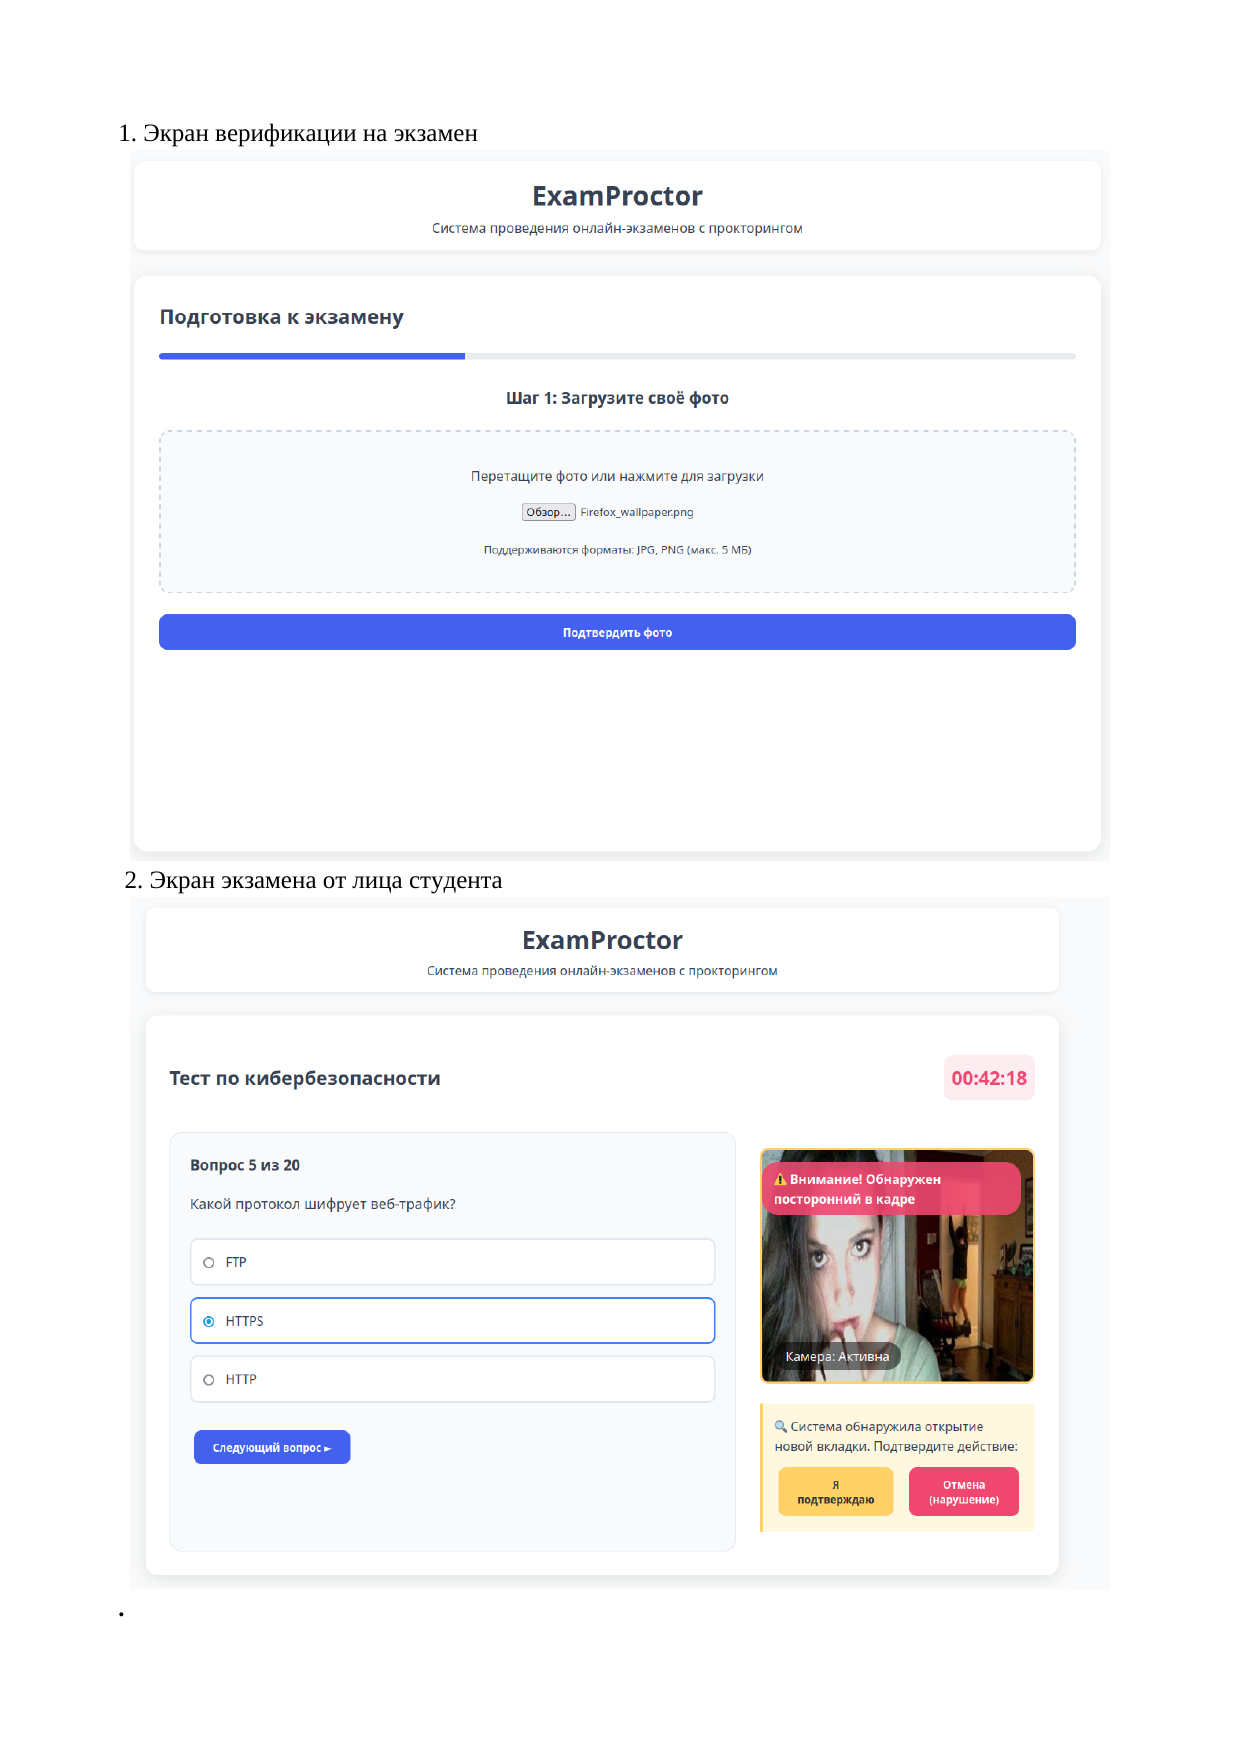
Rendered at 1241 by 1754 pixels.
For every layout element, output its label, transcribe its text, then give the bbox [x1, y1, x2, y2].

text 1. Экран верификации на экзамен [118, 118, 1122, 147]
picture [129, 151, 1111, 861]
text 2. Экран экзамена от лица студента [118, 151, 1122, 893]
text . [118, 898, 1122, 1621]
picture [129, 897, 1111, 1589]
